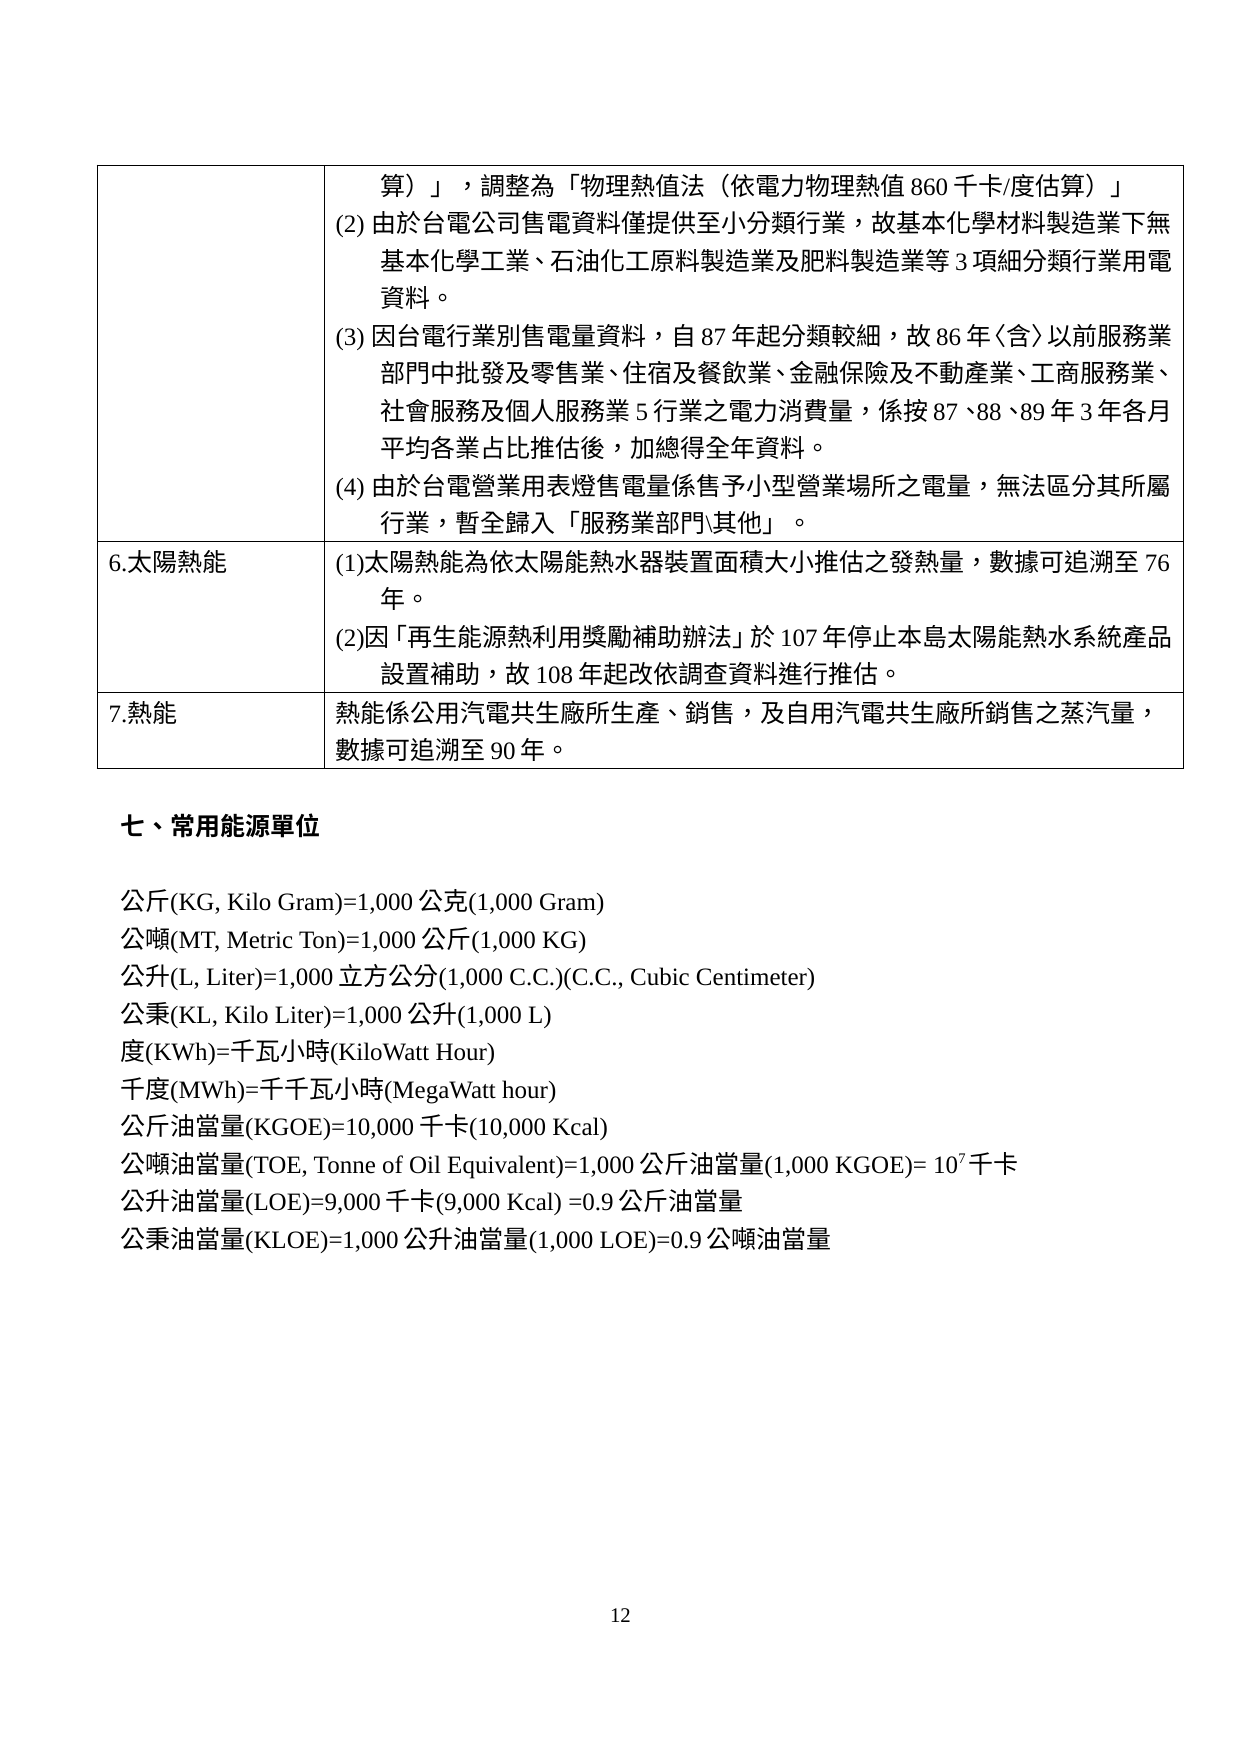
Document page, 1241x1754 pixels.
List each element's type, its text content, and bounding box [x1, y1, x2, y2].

text 公噸(MT, Metric Ton)=1,000公斤(1,000 KG) [120, 919, 1120, 956]
table_cell 7.熱能 [98, 693, 324, 768]
text 公秉(KL, Kilo Liter)=1,000公升(1,000 L) [120, 994, 1120, 1031]
text 七、常用能源單位 [120, 806, 1120, 844]
text 公秉油當量(KLOE)=1,000公升油當量(1,000 LOE)=0.9公噸油當量 [120, 1219, 1120, 1256]
text 公升(L, Liter)=1,000立方公分(1,000 C.C.)(C.C., Cubic Centimeter) [120, 956, 1120, 994]
table_cell 6.太陽熱能 [98, 542, 324, 692]
table_cell (1)太陽熱能為依太陽能熱水器裝置面積大小推估之發熱量，數據可追溯至76年。 (2)因「再生能源熱利用獎勵補助辦法」於107年停止本島太陽能熱水系統產品設置補助，故108年起改依調查資料進行推估。 [325, 542, 1183, 692]
table_cell [98, 166, 324, 541]
text 度(KWh)=千瓦小時(KiloWatt Hour) [120, 1031, 1120, 1069]
text 公升油當量(LOE)=9,000千卡(9,000 Kcal) =0.9公斤油當量 [120, 1181, 1120, 1219]
text 公噸油當量(TOE, Tonne of Oil Equivalent)=1,000公斤油當量(1,000 KGOE)= 107千卡 [120, 1144, 1120, 1181]
text 公斤(KG, Kilo Gram)=1,000公克(1,000 Gram) [120, 881, 1120, 919]
text 公斤油當量(KGOE)=10,000千卡(10,000 Kcal) [120, 1106, 1120, 1144]
table_cell 熱能係公用汽電共生廠所生產、銷售，及自用汽電共生廠所銷售之蒸汽量，數據可追溯至90年。 [325, 693, 1183, 768]
table_cell 算）」，調整為「物理熱值法（依電力物理熱值860千卡/度估算）」 (2) 由於台電公司售電資料僅提供至小分類行業，故基本化學材料製造業下無基本化學工業、石油化工原料製造業及肥料製造業等3項細分類行業用電資料。 (3) 因台電行業別售電量資料，自87年起分類較細，故86年〈含〉以前服務業部門中批發及零售業、住宿及餐飲業、金融保險及不動產業、工商服務業、社會服務及個人服務業5行業之電力消費量，係按87、88、89年3年各月平均各業占比推估後，加總得全年資料。 (4) 由於台電營業用表燈售電量係售予小型營業場所之電量，無法區分其所屬行業，暫全歸入「服務業部門\其他」。 [325, 166, 1183, 541]
text 千度(MWh)=千千瓦小時(MegaWatt hour) [120, 1069, 1120, 1106]
